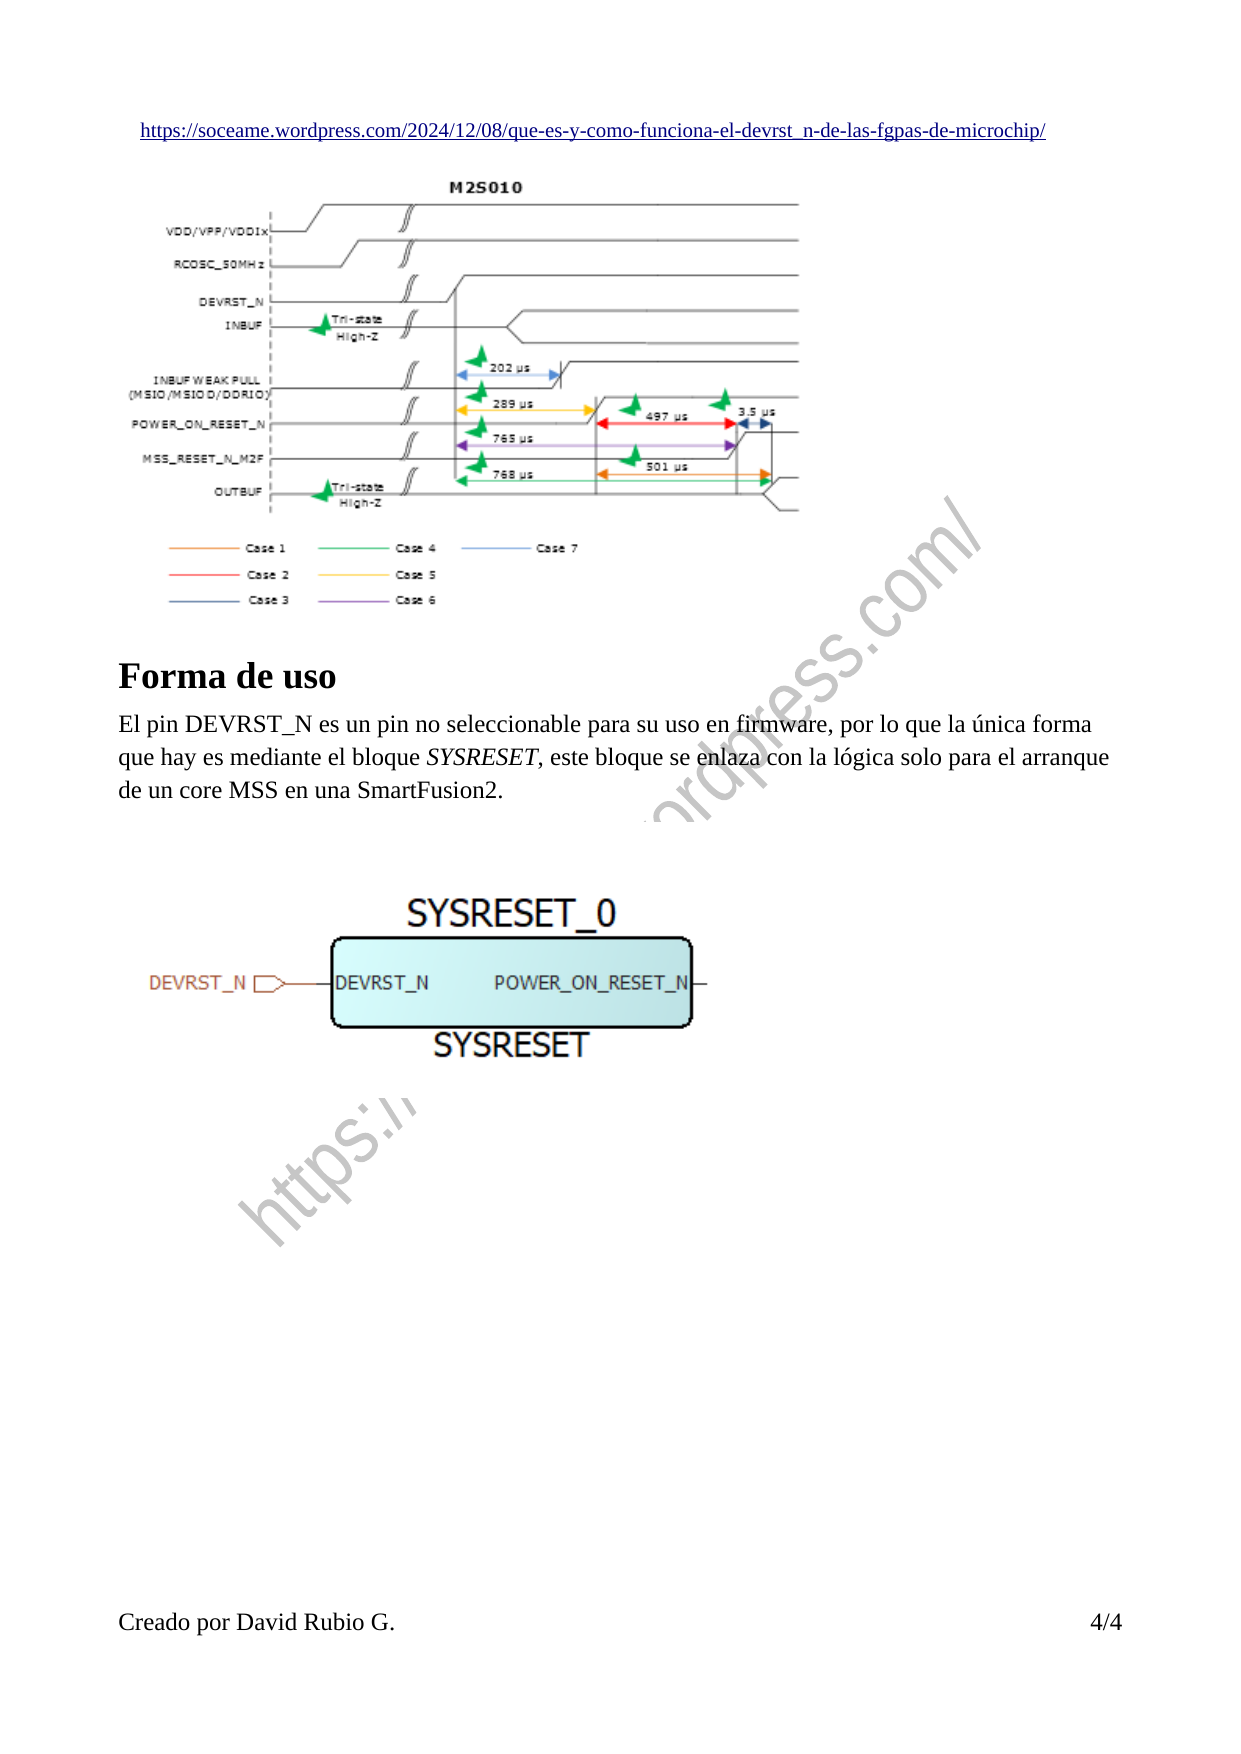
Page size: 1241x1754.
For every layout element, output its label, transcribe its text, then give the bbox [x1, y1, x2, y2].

subtitle Forma de uso [118, 653, 1122, 697]
picture [118, 177, 812, 609]
text El pin DEVRST_N es un pin no seleccionable para su uso en firmware, por lo que la única forma que hay es mediante el bloque SYSRESET, este bloque se enlaza con la lógica solo para el arranque de un core MSS en una SmartFusion2. [118, 709, 1122, 804]
picture [118, 822, 795, 1098]
